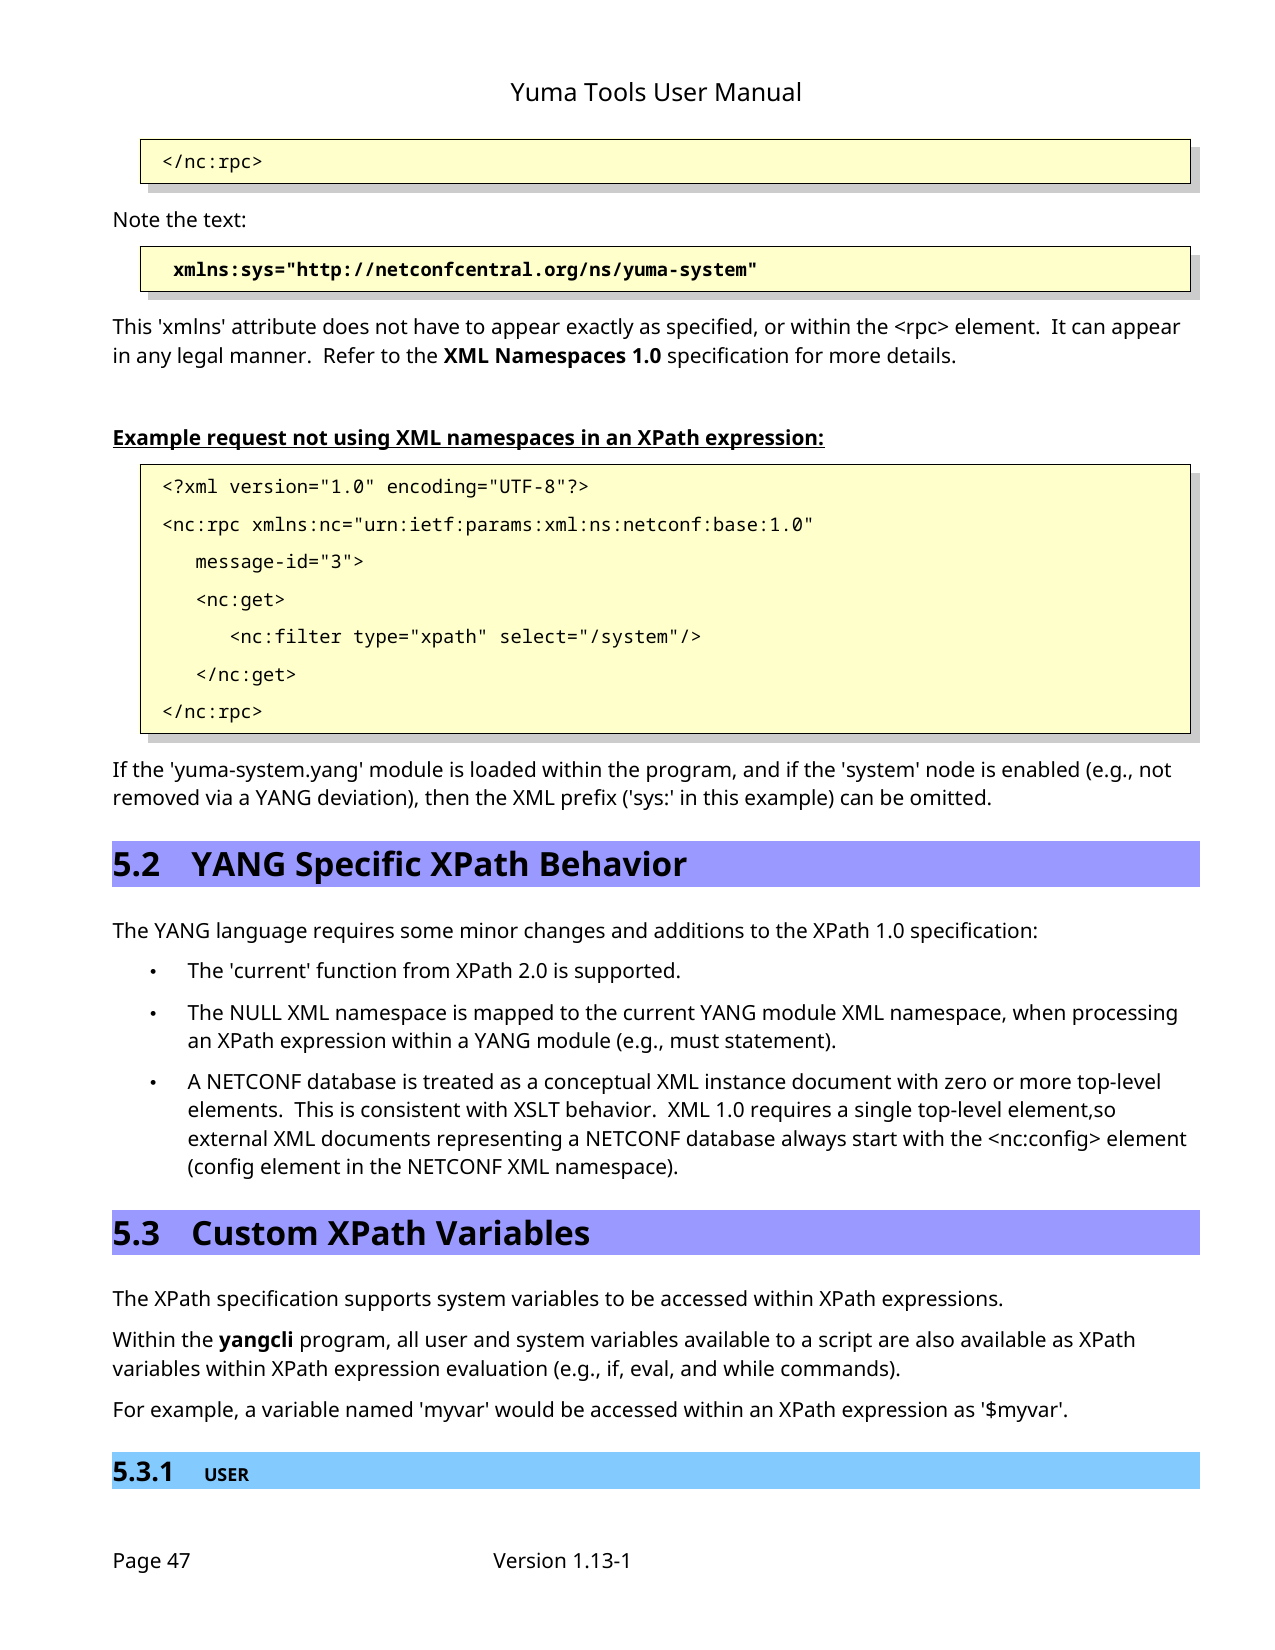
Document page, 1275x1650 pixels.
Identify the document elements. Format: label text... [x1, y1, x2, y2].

subtitle user [112, 1452, 1200, 1489]
text <nc:rpc xmlns:nc="urn:ietf:params:xml:ns:netconf:base:1.0" [141, 501, 1190, 537]
text </nc:get> [141, 651, 1190, 687]
text Note the text: [112, 205, 1200, 233]
text The YANG language requires some minor changes and additions to the XPath 1.0 specification: [112, 916, 1200, 944]
list The NULL XML namespace is mapped to the current YANG module XML namespace, when processing an XPath expression within a YANG module (e.g., must statement). [150, 998, 1200, 1054]
text The XPath specification supports system variables to be accessed within XPath expressions. [112, 1284, 1200, 1313]
text message-id="3"> [141, 539, 1190, 574]
text xmlns:sys="http://netconfcentral.org/ns/yuma-system" [141, 247, 1190, 291]
text For example, a variable named 'myvar' would be accessed within an XPath expression as '$myvar'. [112, 1395, 1200, 1423]
text <?xml version="1.0" encoding="UTF-8"?> [141, 465, 1190, 499]
subtitle Custom XPath Variables [112, 1210, 1200, 1255]
text If the 'yuma-system.yang' module is loaded within the program, and if the 'system' node is enabled (e.g., not removed via a YANG deviation), then the XML prefix ('sys:' in this example) can be omitted. [112, 755, 1200, 812]
list A NETCONF database is treated as a conceptual XML instance document with zero or more top-level elements. This is consistent with XSLT behavior. XML 1.0 requires a single top-level element,so external XML documents representing a NETCONF database always start with the <nc:config> element (config element in the NETCONF XML namespace). [150, 1067, 1200, 1181]
text Within the yangcli program, all user and system variables available to a script are also available as XPath variables within XPath expression evaluation (e.g., if, eval, and while commands). [112, 1325, 1200, 1382]
text <nc:get> [141, 576, 1190, 612]
text </nc:rpc> [141, 689, 1190, 733]
text Example request not using XML namespaces in an XPath expression: [112, 423, 1200, 451]
list The 'current' function from XPath 2.0 is supported. [150, 957, 1200, 985]
text This 'xmlns' attribute does not have to appear exactly as specified, or within the <rpc> element. It can appear in any legal manner. Refer to the XML Namespaces 1.0 specification for more details. [112, 312, 1200, 369]
text <nc:filter type="xpath" select="/system"/> [141, 614, 1190, 649]
subtitle YANG Specific XPath Behavior [112, 841, 1200, 887]
text </nc:rpc> [141, 140, 1190, 183]
